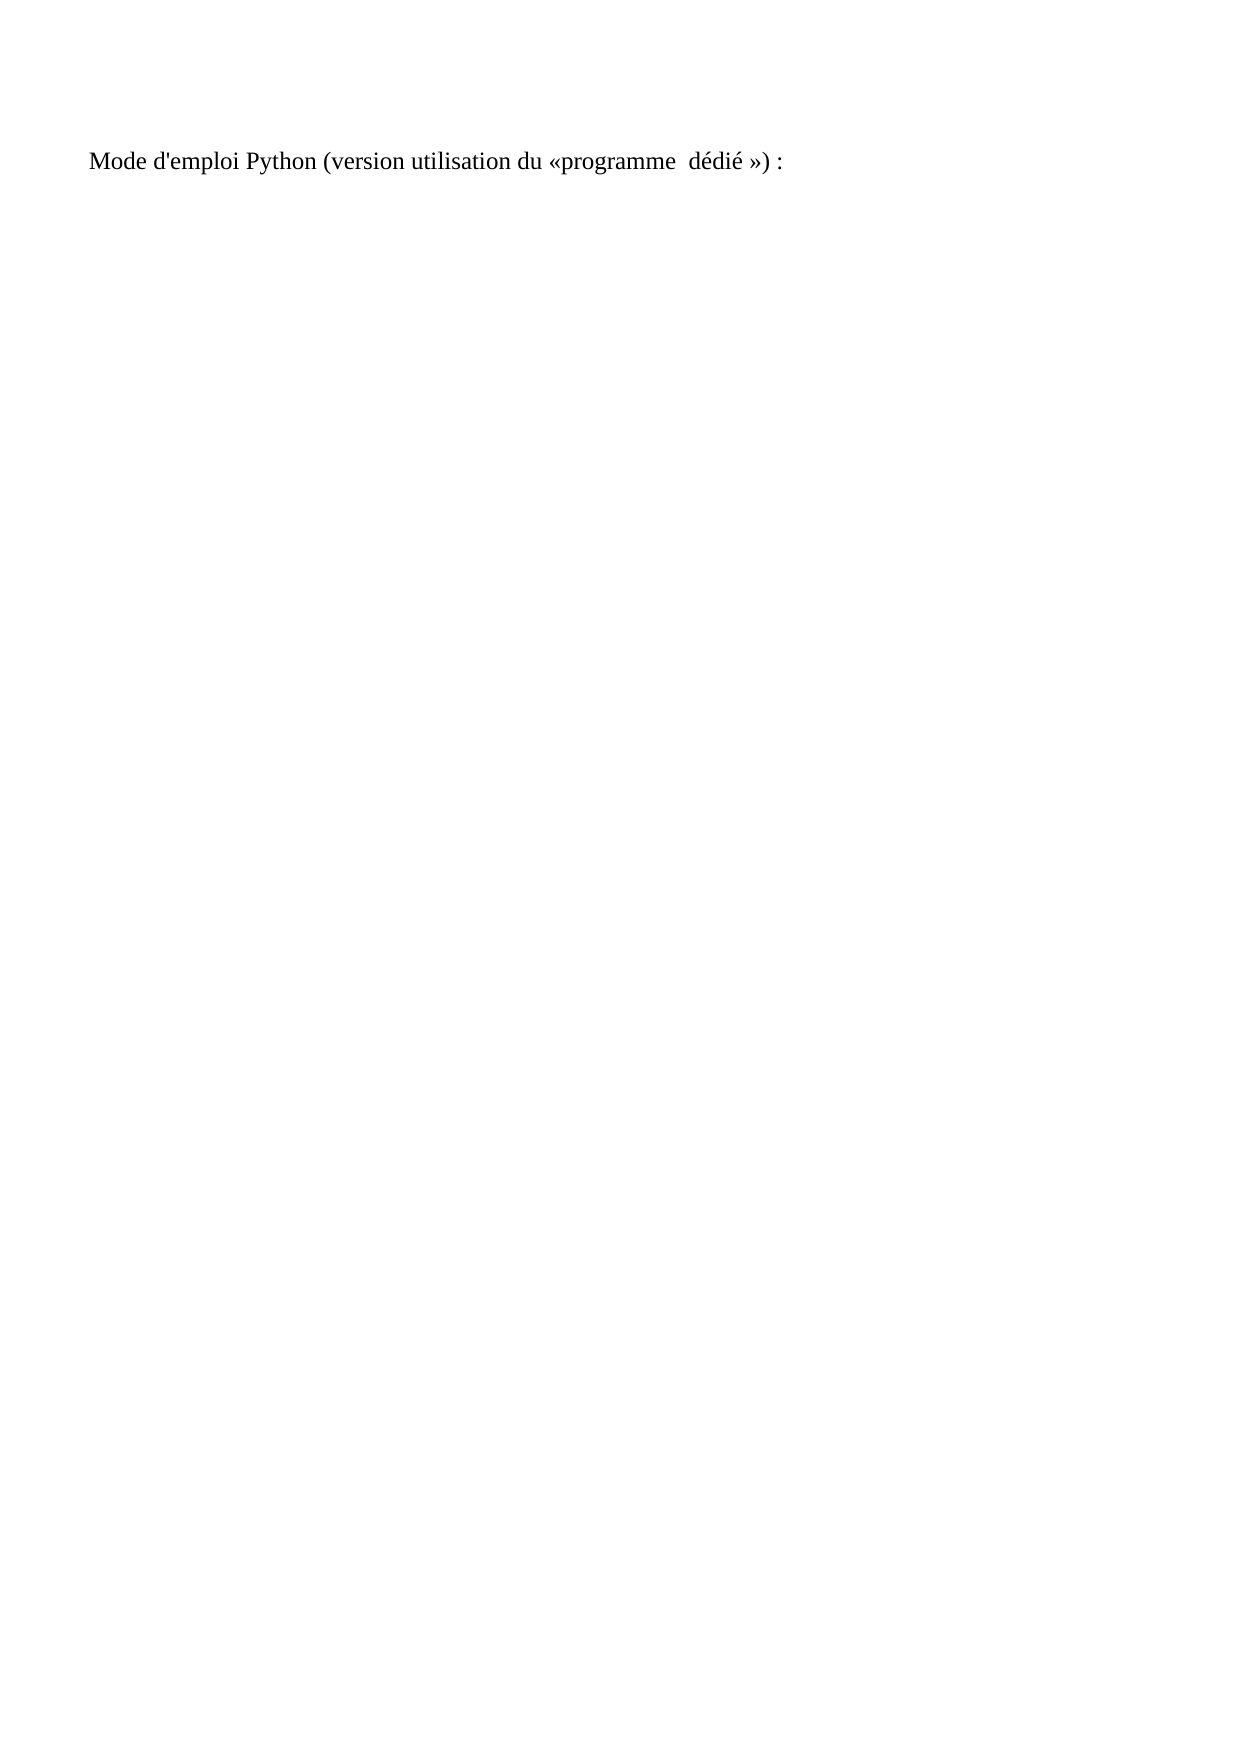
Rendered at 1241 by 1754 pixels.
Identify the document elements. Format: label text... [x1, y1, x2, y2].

text Mode d'emploi Python (version utilisation du «programme dédié ») : [88, 146, 1152, 175]
